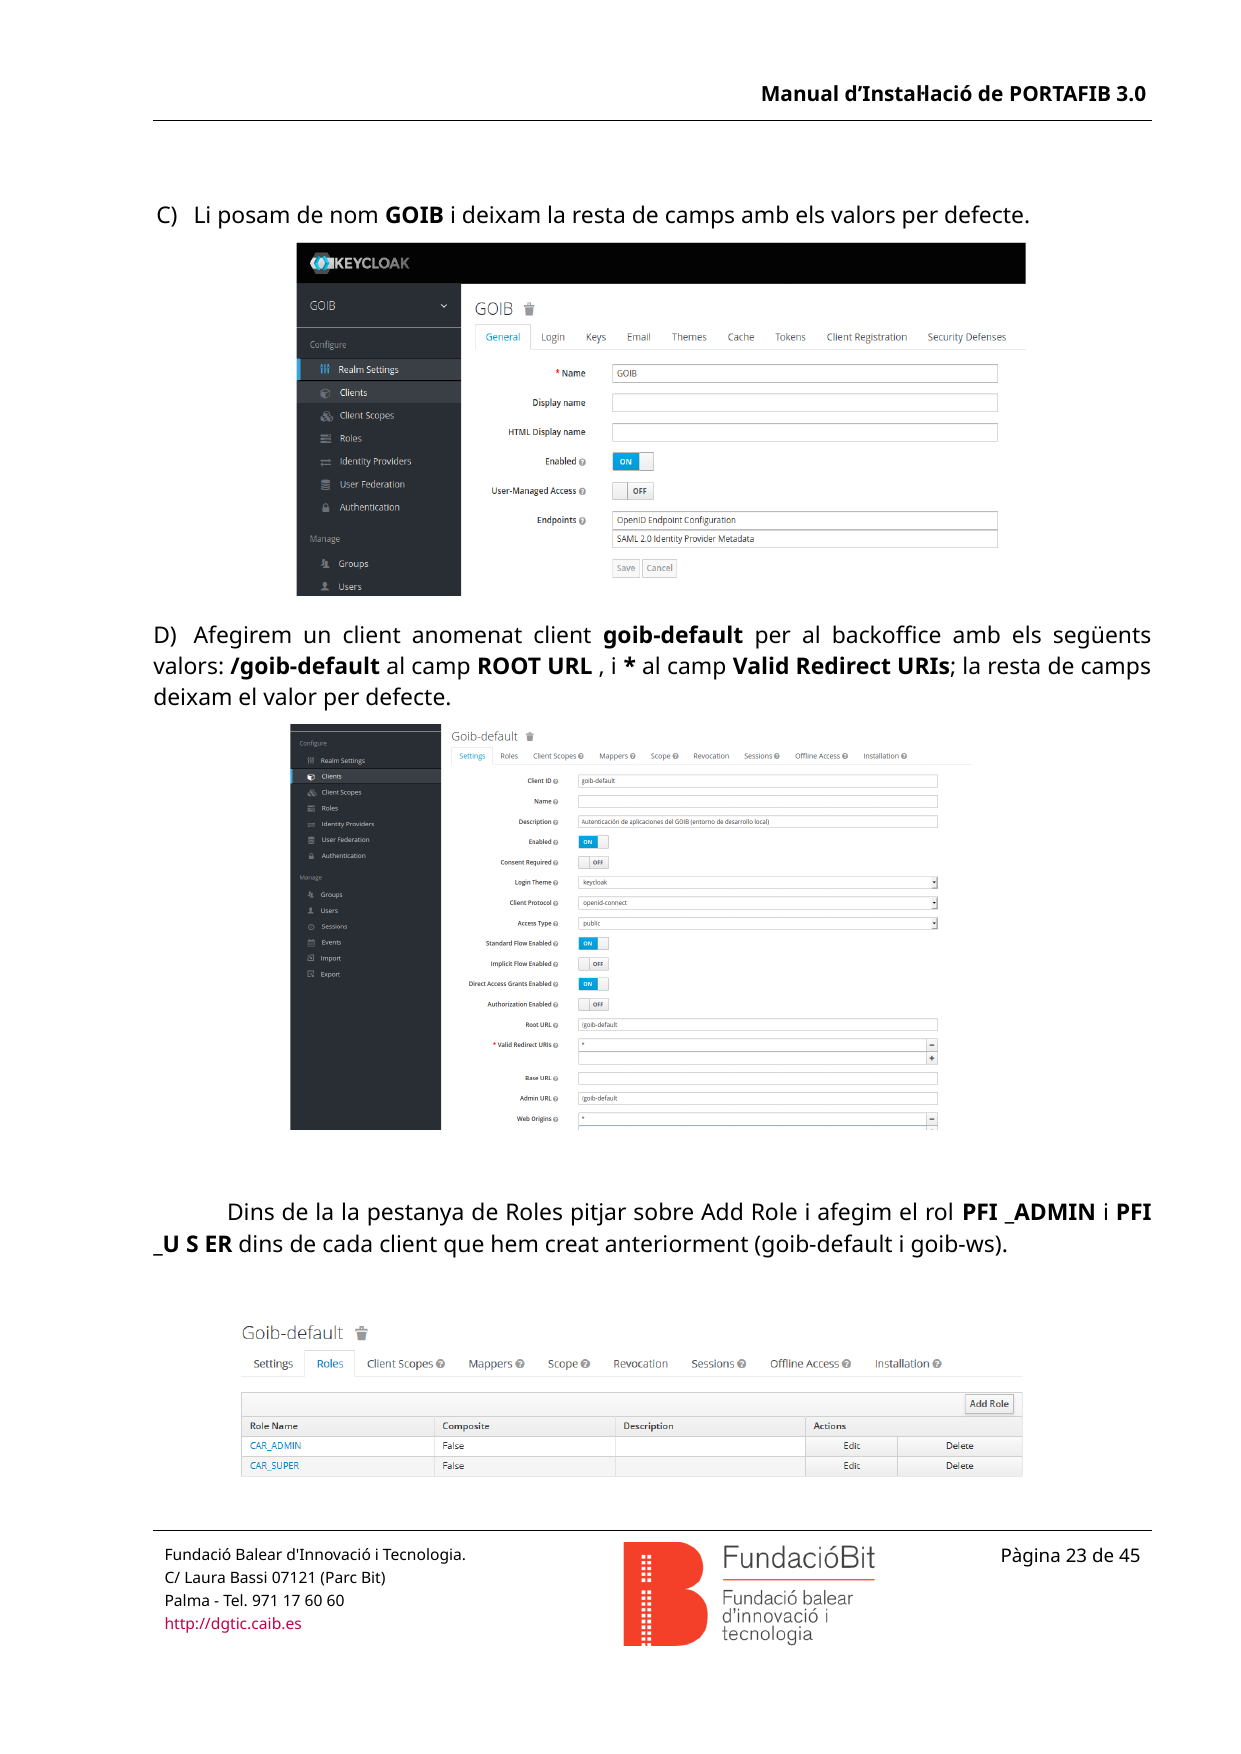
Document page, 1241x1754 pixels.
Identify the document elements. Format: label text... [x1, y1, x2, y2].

list Afegirem un client anomenat client goib-default per al backoffice amb els següents valors: /goib-default al camp ROOT URL , i * al camp Valid Redirect URIs; la resta de camps deixam el valor per defecte. [153, 619, 1152, 713]
picture [290, 724, 973, 1130]
picture [296, 242, 1026, 596]
picture [623, 1542, 875, 1646]
picture [232, 1313, 1032, 1493]
list Dins de la la pestanya de Roles pitjar sobre Add Role i afegim el rol PFI _ADMIN i PFI _U S ER dins de cada client que hem creat anteriorment (goib-default i goib-ws). [153, 1196, 1152, 1259]
list Li posam de nom GOIB i deixam la resta de camps amb els valors per defecte. [156, 199, 1152, 231]
